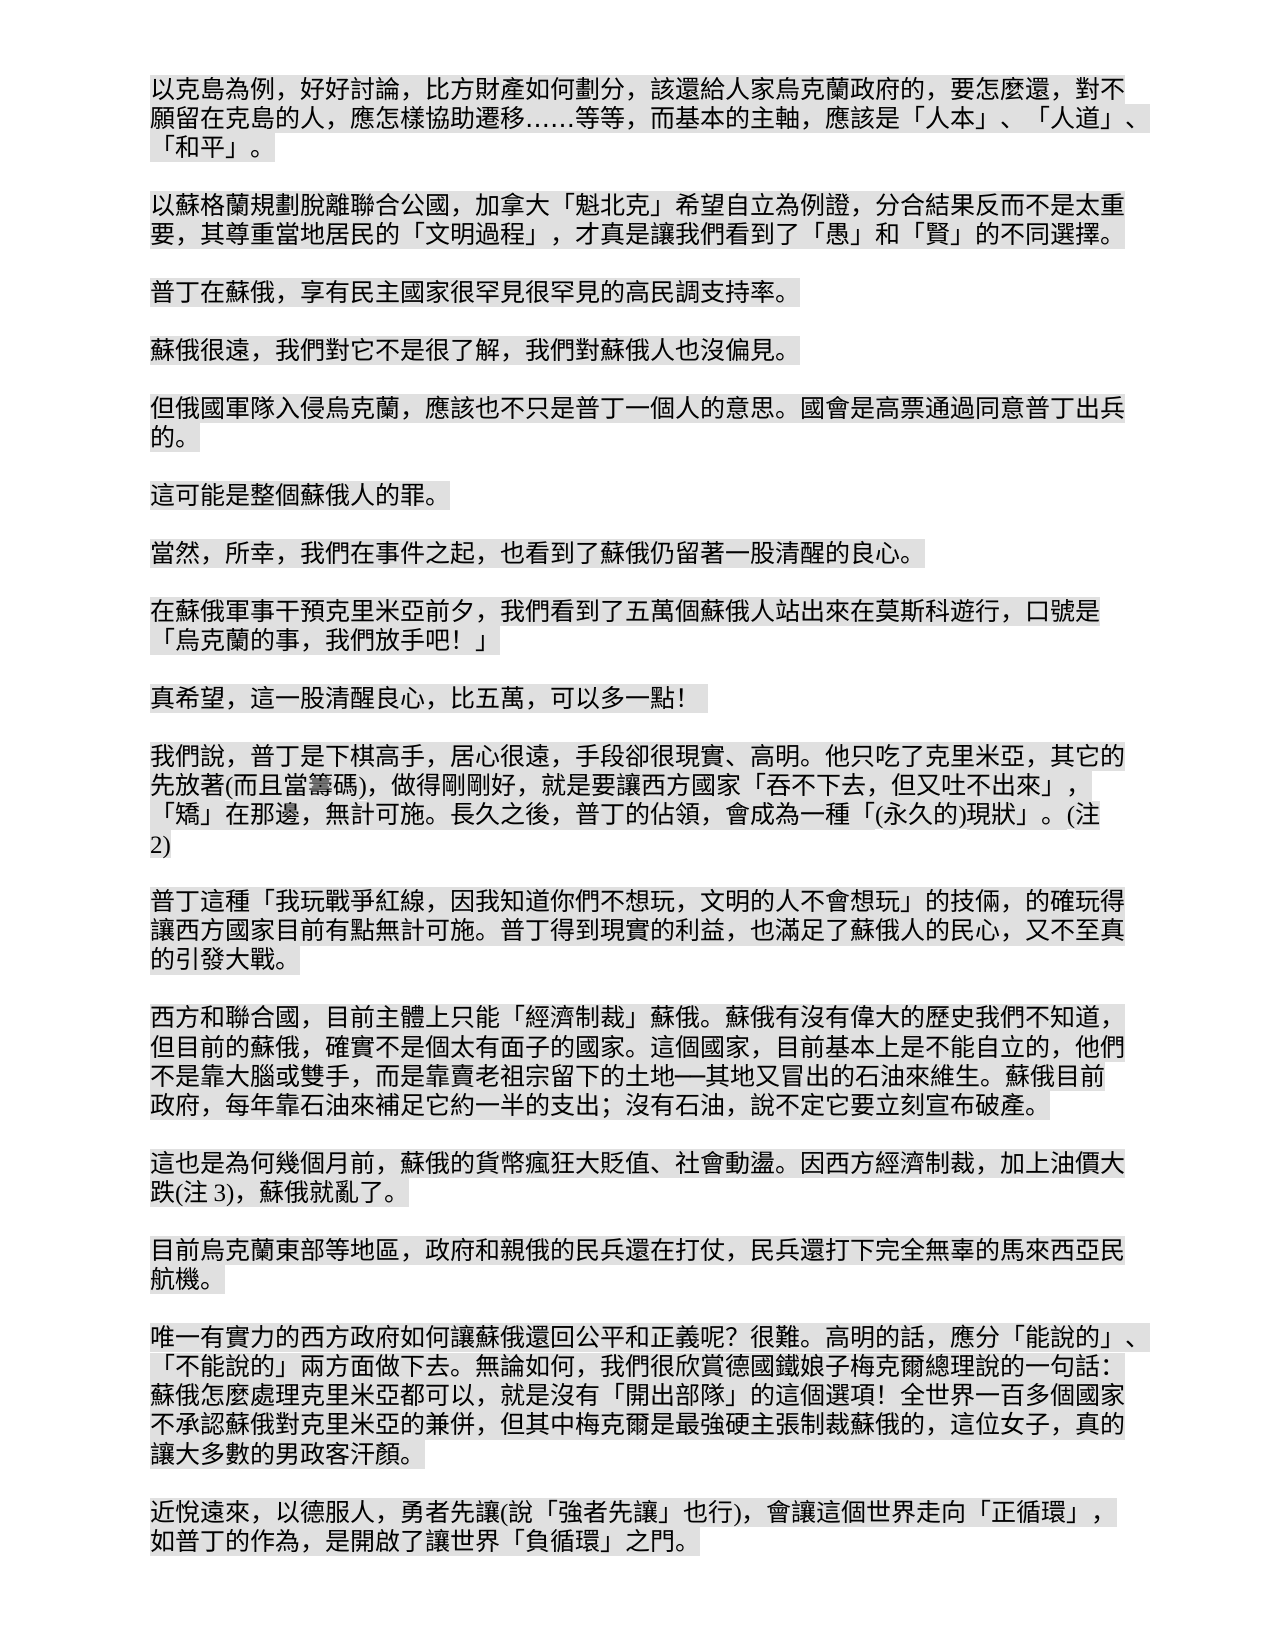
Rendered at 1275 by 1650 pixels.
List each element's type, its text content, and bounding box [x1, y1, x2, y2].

text 我始終處在一種有口難言的極端困境，一口對萬口。 黨外時，周遭幾乎所有人說，蔣家及國民黨政府如此民主，如此勤政愛民，你們這些陰謀野心份子卻硬是要破壞社會安定，污蔑政府。 二十年後，民進唬爛黨壯大了，胡作非為變本加厲，扯爛污程度青出於藍，但周遭每個人卻說，民主進步黨勤政清廉愛台灣，誰反對它，誰就是反民主反進步。 一會兒藍一會兒綠，旗子變換有序，扯爛污輪流來；而且，反共抗俄的基調一天也沒變過。這是島內狀況。若是島內島外呢，美國這個天字第一號大惡魔卻始終是大多數世人心目中慈眉善目正義凜然捨身救人的天使。 有些蠢蛋，他蠢在自己的世界裏，不會寫成文字，不會對外發聲。但這島上，無知就是勇氣，愚蠢就是力量，越來越多這樣一些蠢到爆的人，他的愚蠢是對外大放送的；而且，寫起東西來，姿態巍峨，講得好像他很懂很熱血似的。 面對這樣一種眾口鑠金、真理被綁架的年代，你若要一個個開家教班，一個個從頭說起，一個個去澄清、講解，豈不累死？ 在過去，或許可以把洗腦歸因於資訊的壟斷。但這年代，表面上資訊氾濫，但其實氾濫的只是一些垃圾資訊 (就像台灣每天的所謂 "新聞報導" 那樣)或無關宏旨的細節問題，資訊壟斷的本質仍然一如往昔，甚且變本加厲。繁體中文世界(也就是台灣)更是如此。 倫敦有個電影院聚集的廣場，廣場中央有座小公園，公園裏頭有座銅像，很高，可能是莎士比亞吧我不知道，我注意到銅像上有一行小字寫著： "世界沒有黑暗，只有無知"。在我看來，令人厭惡的並非無知，而是無知卻缺乏病識感。明明什麼也不懂，但卻姿態巍峨，蠢話亂噴。 沒有人對於世界負有任何必然的義務，每個人對於世界能做、該做的，也許就只是把自己教育好。就像古代醫師第一倫理守則那樣，first, do no harm. 你我也許無助於世界，但至少，我們應該盡量不要進一步去加深危害。當無知和蠢血帶來一種瀰漫於世的大災難，我們就應學習適當認知人事物，並且控制好自己有害於世的蠢血和低能口水。 今天收到一封素食電子報，我沒訂，莫名其妙就寄到我信箱來。裏頭是一篇裝模作樣的蠢文，可謂典範，建議一讀。我也給回了信，如信末所貼。 對於這樣一篇蠢文，讀來一點都不陌生，在一些蠢血沸騰的所謂運動裏，多得是這樣一種聲音。講好聽是 "純潔" "善意"，但一個18歲以上的成年人如果還如此 "純潔"，那就不能說是純潔而是愚蠢。 至於善意，一個懷有善意的人，其實不太可能如此無知。因為善意就是一種在乎，當你在乎某事，自然就會驅使你去切實了解問題。你看市面上每個生意人，在事關利潤的部份，你找不到幾個無知的純潔者，為什麼？因為他真的在乎，他在乎一己之利益，所以他一定會把自己教育得很好，絕對不可能有離譜的無知出現。 但是，一旦面對公眾事務，人們就無所謂了，隨便了解一下便能口水亂噴，甚至參加抗爭，蠢血沸騰個不停。不過，往往也都沸騰個五分鐘又沒事了，等待下一次的政治動員。 陳真 =============== 你們的嘴巴顯然比大腦發達。何不多看點書再來蠢血沸騰也不遲？ 陳真 -------------- 週一無肉日平台 於 2015年2月8日 寫道： 各位朋友： 俄國總統普丁，是形勢高手，佈局高手，甚至可能是談判高手。一個善於下棋的人，能力很好，卻令人齒冷。 取之有道，取之無道，在一念之間。 如果有力者能兼併弱小者，照這種獸性兼併理論，歐洲應該先會併成只剩幾個大國，比方，變成蘇俄、德國、英國、法國，其它人會不見了。然後，由這幾個國家拚個你死我活，再變成只剩最強的一個，它統一了全歐，就像秦始皇當年愚蠢的想法一樣(注1)。 但即便經過最後的兩次血腥世界大戰，這種情況並未發生。兩次大戰，歐洲都是主戰場，但歐洲人很快發現，打了半天根本無法改變什麼，還是──大國、小國林立，大國和小國並存。 我們覺得，歐洲人應該是從愚蠢中覺悟了，兩次世界大戰，帶給他們的痛苦太大。大家慢慢拆除核彈頭，寬鬆、尊重、和平地維持大大小小、曲曲角角的國界。 沒有想到，普丁打破這種智慧的覺悟。在烏克蘭的克米里亞島之爭中，於烏克蘭政府並沒有犯任何人道上的錯誤的情況下，普丁先偷偷摸摸，繼而說謊，最後看看左右無事，再公然把軍隊開進了克米里亞島，並讓克里米亞經由「先獨立，後併入俄國」的程序，併入俄國。 去年(2014年)四月，俄國正式併吞了原屬於烏克蘭的這個半島。 把軍隊開入別人國家，這是形同宣戰的。這代表了歐洲人將從智慧中，退回「愚蠢的循環」裏。因為這個行動，代表「軍力強者，可以侵略並併吞別人領土」的邏輯是成立的。這好像一台電腦，已被開機，它裏面有作業平台，可以開始活躍工作了。 戰爭的電腦已被開機，以後，歐洲的大國只要力量夠，隨時可以動手。兩次大戰，教訓好像還不夠的樣子。 真的令人氣憤！蘇俄，已經很愚蠢且很慘很慘地禍害過全人類一次了！現在，還想怎樣？ 共產主義、赤化全球，就是蘇俄搞出來的，此一念燒了全球，引發多少戰爭，致使多少人頭落地、家庭流離失所？！赤化全球，是不是愚蠢，只要看目前全球還剩幾個國家在實施共產主義(北韓吧？！)就知道了。他們自己愚蠢就算了，還拖著我們！ 通往地獄之路，往往是善意造成的。共產主義的目標是好的，我們甚至相信當初列寧赤化全球的出發點也是善意的，他想解放貧苦的階層，但手段錯誤、方法愚蠢，卻造成了人類的浩劫。 克里米亞島並不是不能獨立，並不是不能併入俄國。此島絕大多數的居民是講俄語的俄裔，只要透過和平和文明的方法並在事後照顧好不願獨立的人，獨立是合理的。 獨立和統一，都是中性的目標，但過程會讓整個事情呈現兩種完全不同的樣貌。規劃獨立或統一，應該經過非常長的合理時間做沈澱，雙方心平氣和互相討論，並有秩序地達成。以克島為例，好好討論，比方財產如何劃分，該還給人家烏克蘭政府的，要怎麼還，對不願留在克島的人，應怎樣協助遷移……等等，而基本的主軸，應該是「人本」、「人道」、「和平」。 以蘇格蘭規劃脫離聯合公國，加拿大「魁北克」希望自立為例證，分合結果反而不是太重要，其尊重當地居民的「文明過程」，才真是讓我們看到了「愚」和「賢」的不同選擇。 普丁在蘇俄，享有民主國家很罕見很罕見的高民調支持率。 蘇俄很遠，我們對它不是很了解，我們對蘇俄人也沒偏見。 但俄國軍隊入侵烏克蘭，應該也不只是普丁一個人的意思。國會是高票通過同意普丁出兵的。 這可能是整個蘇俄人的罪。 當然，所幸，我們在事件之起，也看到了蘇俄仍留著一股清醒的良心。 在蘇俄軍事干預克里米亞前夕，我們看到了五萬個蘇俄人站出來在莫斯科遊行，口號是「烏克蘭的事，我們放手吧！」 真希望，這一股清醒良心，比五萬，可以多一點！ 我們說，普丁是下棋高手，居心很遠，手段卻很現實、高明。他只吃了克里米亞，其它的先放著(而且當籌碼)，做得剛剛好，就是要讓西方國家「吞不下去，但又吐不出來」，「矯」在那邊，無計可施。長久之後，普丁的佔領，會成為一種「(永久的)現狀」。(注2) 普丁這種「我玩戰爭紅線，因我知道你們不想玩，文明的人不會想玩」的技倆，的確玩得讓西方國家目前有點無計可施。普丁得到現實的利益，也滿足了蘇俄人的民心，又不至真的引發大戰。 西方和聯合國，目前主體上只能「經濟制裁」蘇俄。蘇俄有沒有偉大的歷史我們不知道，但目前的蘇俄，確實不是個太有面子的國家。這個國家，目前基本上是不能自立的，他們不是靠大腦或雙手，而是靠賣老祖宗留下的土地──其地又冒出的石油來維生。蘇俄目前政府，每年靠石油來補足它約一半的支出；沒有石油，說不定它要立刻宣布破產。 這也是為何幾個月前，蘇俄的貨幣瘋狂大貶值、社會動盪。因西方經濟制裁，加上油價大跌(注3)，蘇俄就亂了。 目前烏克蘭東部等地區，政府和親俄的民兵還在打仗，民兵還打下完全無辜的馬來西亞民航機。 唯一有實力的西方政府如何讓蘇俄還回公平和正義呢？很難。高明的話，應分「能說的」、「不能說的」兩方面做下去。無論如何，我們很欣賞德國鐵娘子梅克爾總理說的一句話：蘇俄怎麼處理克里米亞都可以，就是沒有「開出部隊」的這個選項！全世界一百多個國家不承認蘇俄對克里米亞的兼併，但其中梅克爾是最強硬主張制裁蘇俄的，這位女子，真的讓大多數的男政客汗顏。 近悅遠來，以德服人，勇者先讓(說「強者先讓」也行)，會讓這個世界走向「正循環」，如普丁的作為，是開啟了讓世界「負循環」之門。 併吞克里米亞後，普丁親到克里米亞視察，發表演說時，還威脅丟核子武器(見附加檔案)。他還賣乖說：「感謝上帝，沒有人想對蘇俄發動大規模衝突」。 核武很了不起嗎？它就是把我們一次大規模殺死而已！這又如何？我們不過是早一點走，早一點上天堂而已！ 人們本來就有可能在野外被一隻畜牲殺死，但殺我們的，還是一隻畜牲。 如果今天蘇俄旁邊不是烏克蘭，而是美國，普丁敢這樣嗎？儒夫！ Soul R. vegan店面 請容我們說一點素菜。 台灣素餐廳不多，西餐式的更少。最近台北忠孝西路出現了一家素西餐店「Soul R. vegan靈魂餐廳」，食物水準相當傑出並富特色，更難得的是，他們是家Vegan餐廳，不但無肉，連奶蛋也沒有──這打破西餐不能沒有奶蛋的神話。Soul R. vegan的湯品、麵食尤佳，但鐵板排類略弱。 我們多麼希望吃到好的素食鐵板排！目前只台北羅斯福一家「新卡莎素食西餐廳」可吃到好的鐵板杏包菇排。大家加油。 素墨魚麵 黑鑽飯 湯品一流 內裝潢 週一無肉日聯絡平台 蘇小歡 敬上 注1：始皇死後，秦帝國只維持三年半，和他的「萬萬年」大夢，相去很遠。 注2：這個世界，除了靈魂、佛性、上帝之心，事實上沒有「永久」這個東西。 注3：西方制裁和油價下跌是造成俄幣瘋狂大貶的兩個原因，而油價下跌，又和西方之制裁有依黏關係。 注4：「習近平誓言：追求國家目標，永不使用武力」──願他的話是真的。 (本「通函」定期每月第一個週一的前夕寄發)--- 本信歡迎轉傳，也可告知親友上網增訂本電子報；但若造成您的困擾，則請上網退訂本電子報。 欲連絡我們，請勿直接用本信回覆──因系統關係，我們看不到的。請用以下(電子郵箱)地址連絡： meatfreeorg@gmail.com 謝謝！ 週一無肉日聯絡平台 敬啟 網址：http://www.meatfree.org.tw/ [150, 75, 1125, 1556]
